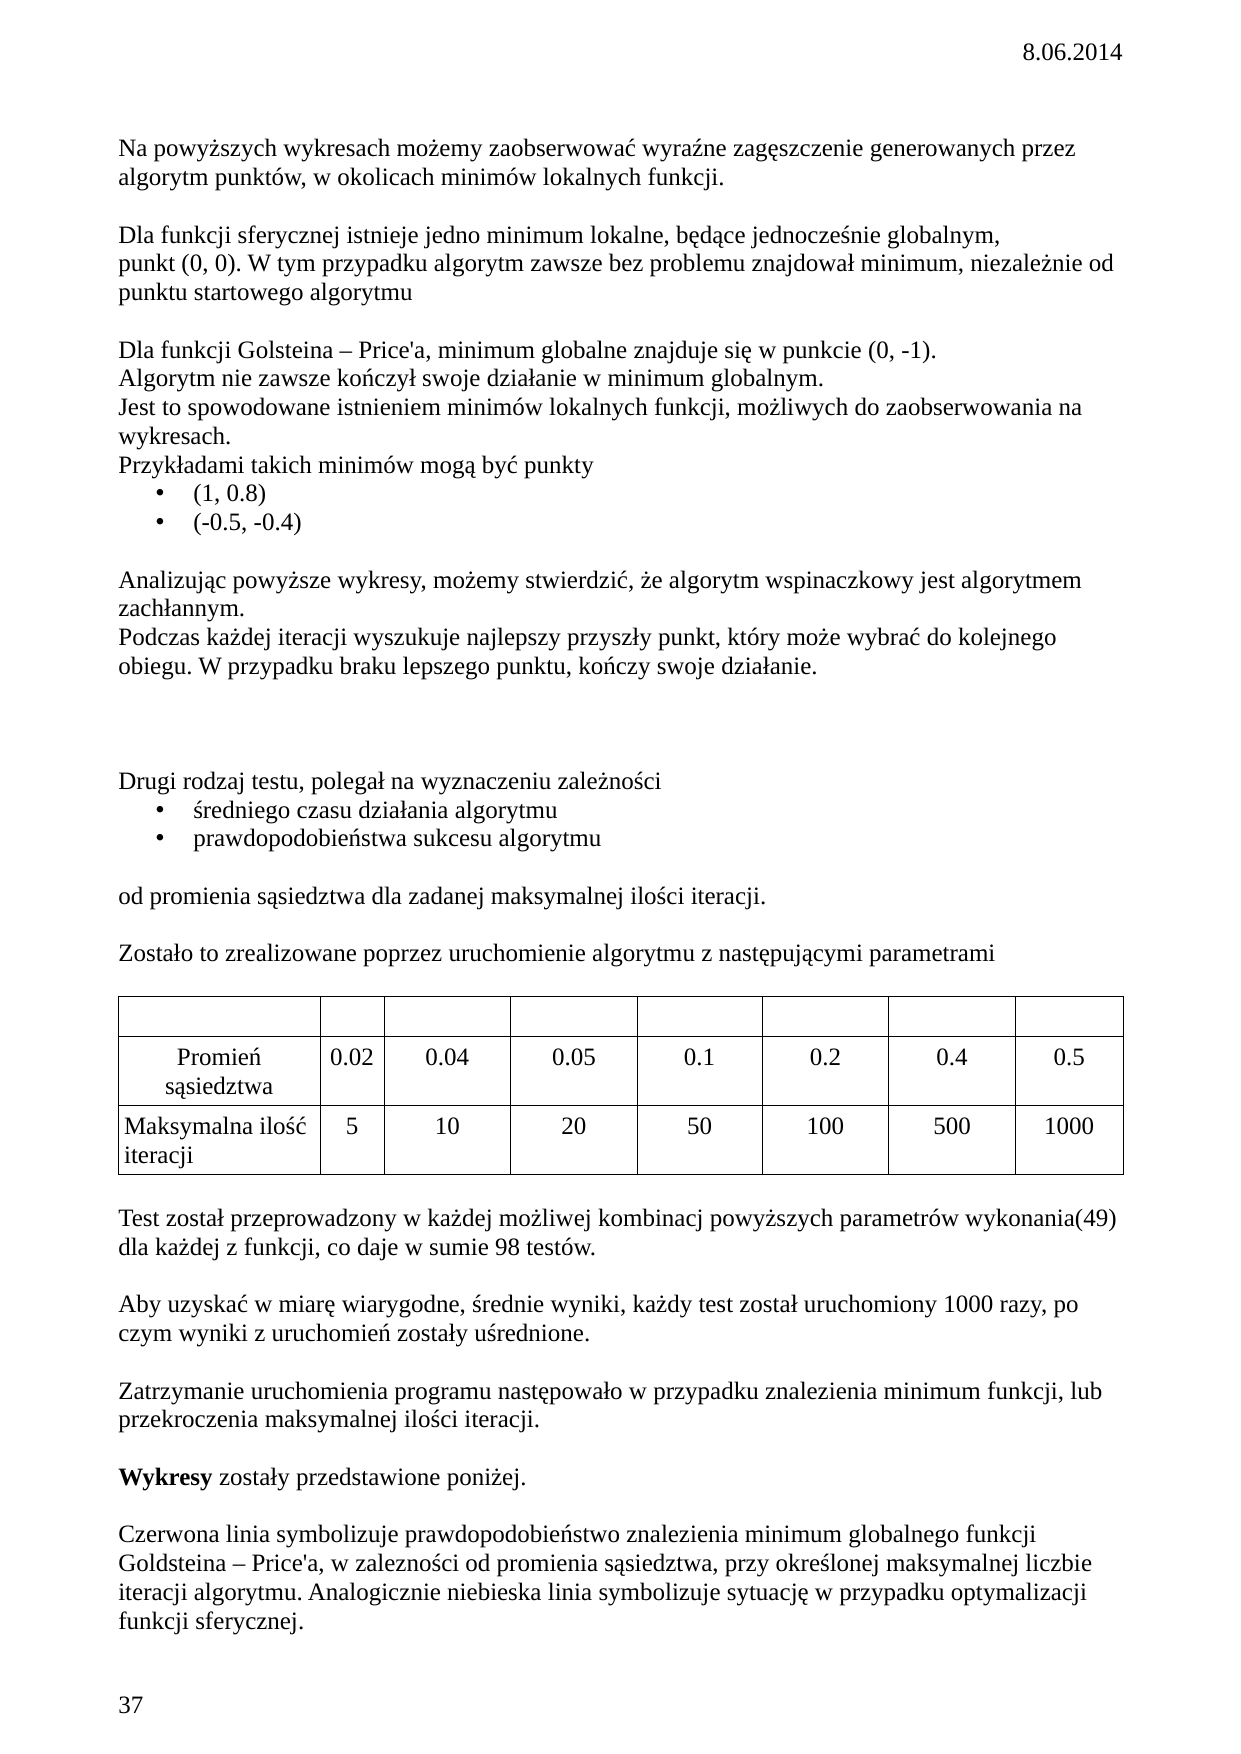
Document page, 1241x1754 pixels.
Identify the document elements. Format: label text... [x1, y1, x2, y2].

text Drugi rodzaj testu, polegał na wyznaczeniu zależności [118, 766, 1122, 795]
table_cell 50 [638, 1106, 762, 1174]
text od promienia sąsiedztwa dla zadanej maksymalnej ilości iteracji. [118, 881, 1122, 910]
table_cell 0.05 [511, 1037, 637, 1105]
text Dla funkcji Golsteina – Price'a, minimum globalne znajduje się w punkcie (0, -1). [118, 335, 1122, 363]
table_cell 0.1 [638, 1037, 762, 1105]
table_cell 0.02 [321, 1037, 384, 1105]
table_cell 0.04 [385, 1037, 510, 1105]
table_cell 10 [385, 1106, 510, 1174]
text punkt (0, 0). W tym przypadku algorytm zawsze bez problemu znajdował minimum, niezależnie od punktu startowego algorytmu [118, 248, 1122, 306]
table_header [321, 997, 384, 1036]
text Dla funkcji sferycznej istnieje jedno minimum lokalne, będące jednocześnie globalnym, [118, 220, 1122, 248]
text Wykresy zostały przedstawione poniżej. [118, 1462, 1122, 1491]
text Zostało to zrealizowane poprzez uruchomienie algorytmu z następującymi parametrami [118, 938, 1122, 967]
table_cell 1000 [1016, 1106, 1123, 1174]
text Jest to spowodowane istnieniem minimów lokalnych funkcji, możliwych do zaobserwowania na wykresach. [118, 392, 1122, 450]
table_cell 0.2 [763, 1037, 888, 1105]
table_cell 5 [321, 1106, 384, 1174]
table_cell 100 [763, 1106, 888, 1174]
text Na powyższych wykresach możemy zaobserwować wyraźne zagęszczenie generowanych przez algorytm punktów, w okolicach minimów lokalnych funkcji. [118, 133, 1122, 191]
text Czerwona linia symbolizuje prawdopodobieństwo znalezienia minimum globalnego funkcji Goldsteina – Price'a, w zalezności od promienia sąsiedztwa, przy określonej maksymalnej liczbie iteracji algorytmu. Analogicznie niebieska linia symbolizuje sytuację w przypadku optymalizacji funkcji sferycznej. [118, 1519, 1122, 1634]
table_cell Promień sąsiedztwa [119, 1037, 320, 1105]
text Test został przeprowadzony w każdej możliwej kombinacj powyższych parametrów wykonania(49) [118, 1203, 1122, 1232]
table_cell 20 [511, 1106, 637, 1174]
table_cell 0.5 [1016, 1037, 1123, 1105]
table_cell 500 [889, 1106, 1015, 1174]
text Algorytm nie zawsze kończył swoje działanie w minimum globalnym. [118, 363, 1122, 392]
list (-0.5, -0.4) [156, 507, 1122, 536]
table_cell 0.4 [889, 1037, 1015, 1105]
table_header [1016, 997, 1123, 1036]
list średniego czasu działania algorytmu [156, 795, 1122, 823]
table_header [511, 997, 637, 1036]
table_header [385, 997, 510, 1036]
text Zatrzymanie uruchomienia programu następowało w przypadku znalezienia minimum funkcji, lub przekroczenia maksymalnej ilości iteracji. [118, 1376, 1122, 1433]
table_cell Maksymalna ilość iteracji [119, 1106, 320, 1174]
text Przykładami takich minimów mogą być punkty [118, 450, 1122, 478]
text Aby uzyskać w miarę wiarygodne, średnie wyniki, każdy test został uruchomiony 1000 razy, po czym wyniki z uruchomień zostały uśrednione. [118, 1289, 1122, 1347]
table_header [889, 997, 1015, 1036]
list prawdopodobieństwa sukcesu algorytmu [156, 823, 1122, 852]
table_header [638, 997, 762, 1036]
text dla każdej z funkcji, co daje w sumie 98 testów. [118, 1232, 1122, 1261]
text Podczas każdej iteracji wyszukuje najlepszy przyszły punkt, który może wybrać do kolejnego obiegu. W przypadku braku lepszego punktu, kończy swoje działanie. [118, 622, 1122, 680]
list (1, 0.8) [156, 478, 1122, 507]
table_header [763, 997, 888, 1036]
table_header [119, 997, 320, 1036]
text Analizując powyższe wykresy, możemy stwierdzić, że algorytm wspinaczkowy jest algorytmem zachłannym. [118, 565, 1122, 622]
